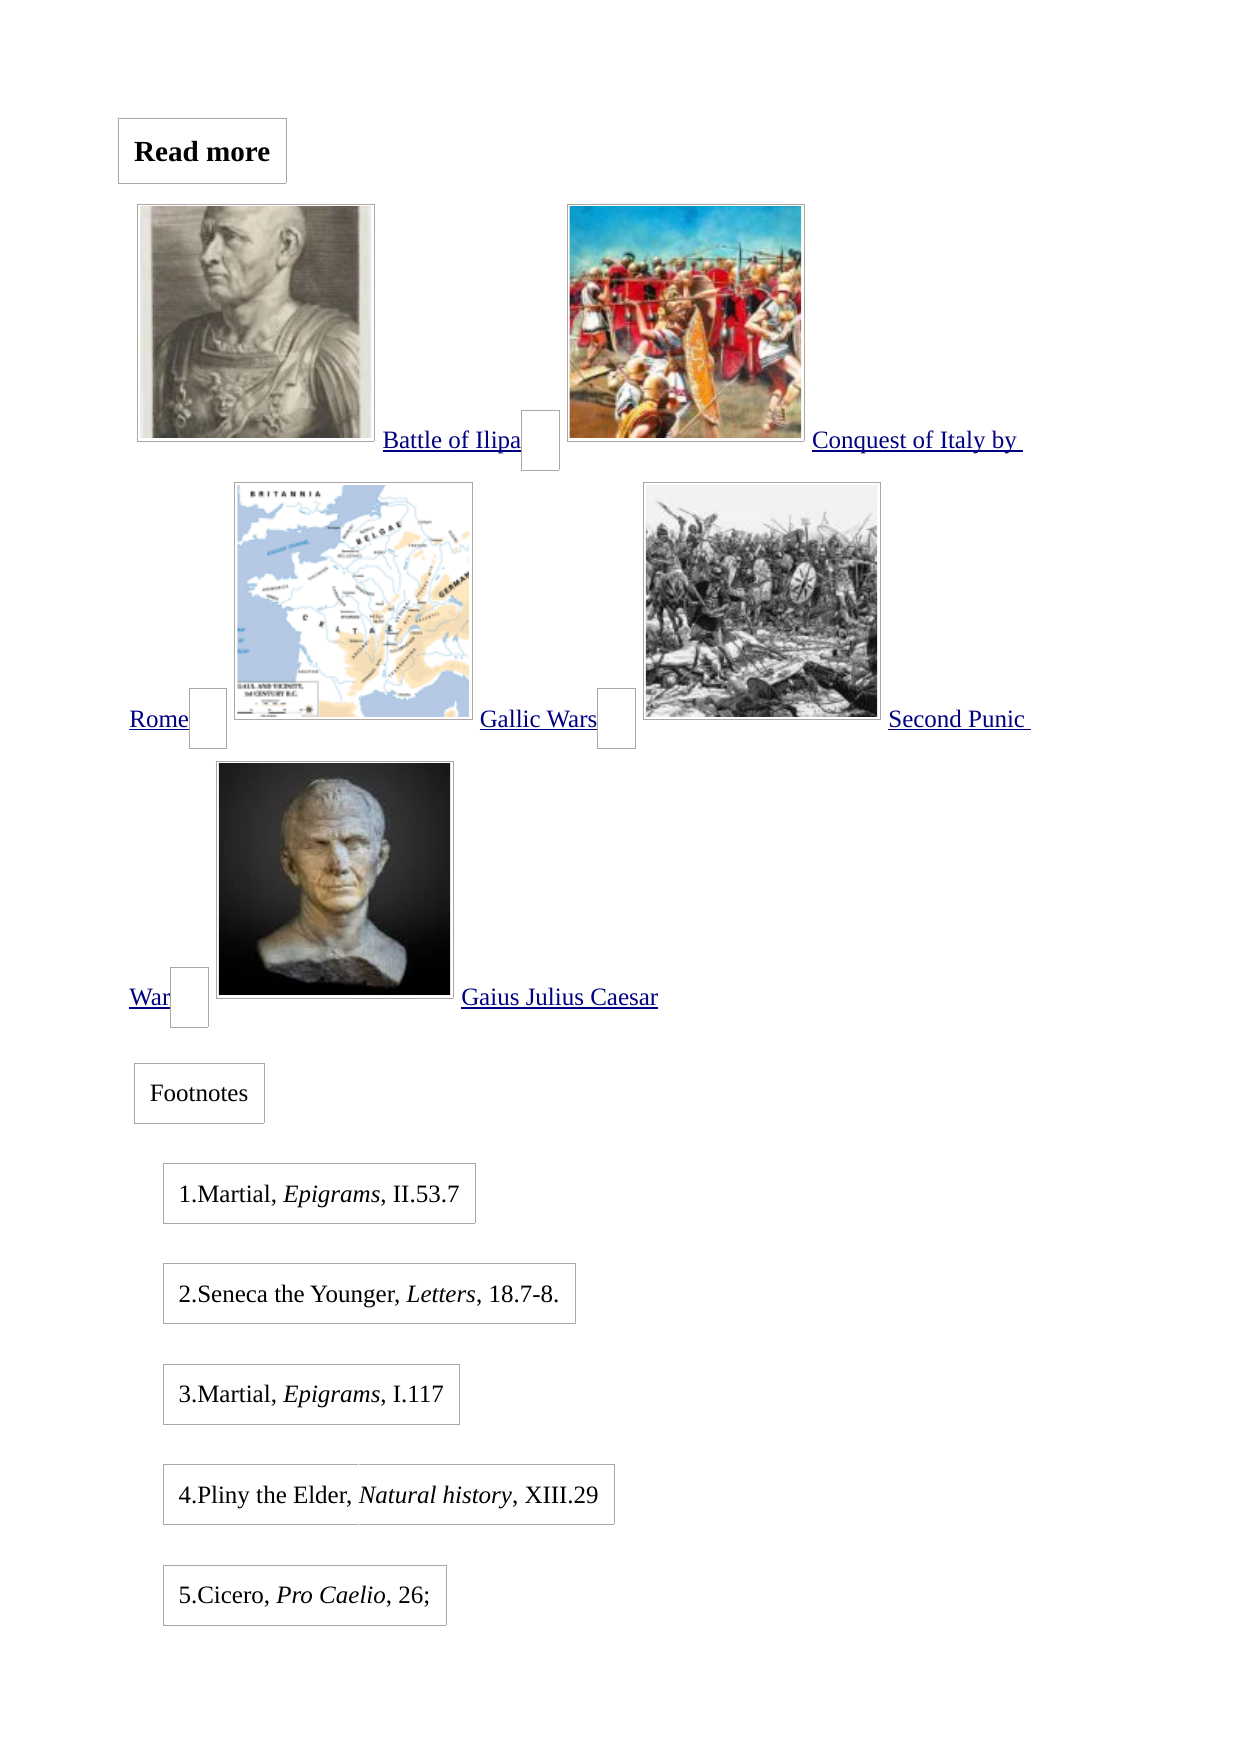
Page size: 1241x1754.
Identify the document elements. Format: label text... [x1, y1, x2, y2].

text Battle of Ilipa Conquest of Italy by Rome Gallic Wars Second Punic War Gaius Julius Caesar [129, 196, 1103, 1027]
list [615, 1464, 1122, 1524]
subtitle Read more [119, 119, 286, 183]
picture [237, 485, 469, 717]
picture [140, 206, 372, 438]
list Seneca the Younger, Letters, 18.7-8. [164, 1264, 575, 1323]
picture [218, 763, 451, 995]
list [576, 1263, 1122, 1323]
list Pliny the Elder, Natural history, XIII.29 [164, 1465, 614, 1524]
text Footnotes [135, 1064, 264, 1123]
text [265, 1062, 1122, 1123]
list [476, 1163, 1122, 1223]
list [447, 1564, 1122, 1625]
picture [645, 485, 878, 717]
list [460, 1364, 1122, 1424]
list Martial, Epigrams, II.53.7 [164, 1164, 475, 1223]
list Cicero, Pro Caelio, 26; [164, 1566, 446, 1625]
picture [569, 206, 802, 438]
subtitle [287, 118, 1122, 183]
list Martial, Epigrams, I.117 [164, 1365, 459, 1424]
